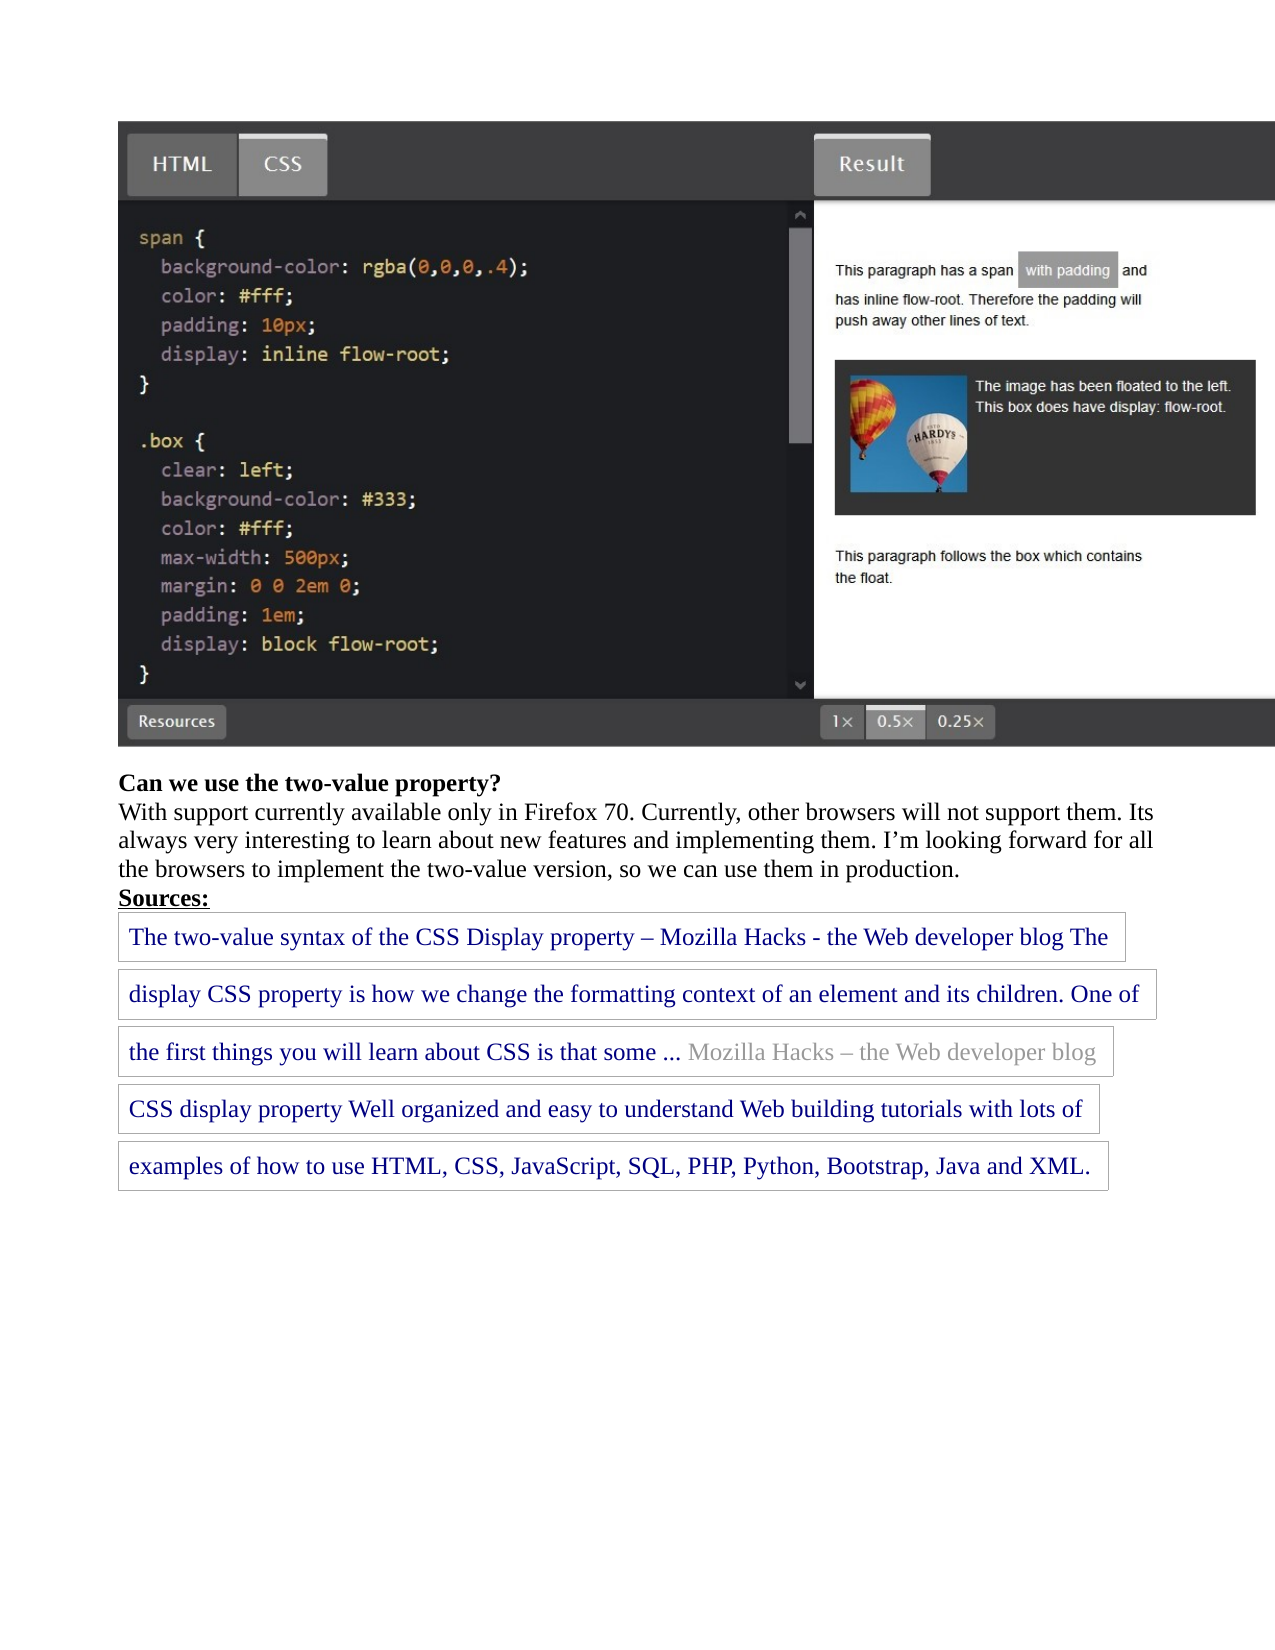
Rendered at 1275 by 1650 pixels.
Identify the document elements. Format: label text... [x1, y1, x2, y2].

text display CSS property is how we change the formatting context of an element and its children. One of [119, 970, 1156, 1019]
text CSS display property Well organized and easy to understand Web building tutorials with lots of examples of how to use HTML, CSS, JavaScript, SQL, PHP, Python, Bootstrap, Java and XML. [118, 1083, 1157, 1190]
picture [118, 118, 1275, 754]
text the first things you will learn about CSS is that some ... Mozilla Hacks – the Web developer blog [118, 1020, 1157, 1076]
text The two-value syntax of the CSS Display property – Mozilla Hacks - the Web developer blog The [118, 912, 1157, 969]
text Sources: [118, 883, 1157, 912]
text With support currently available only in Firefox 70. Currently, other browsers will not support them. Its always very interesting to learn about new features and implementing them. I’m looking forward for all the browsers to implement the two-value version, so we can use them in production. [118, 797, 1157, 883]
text Can we use the two-value property? [118, 768, 1157, 797]
